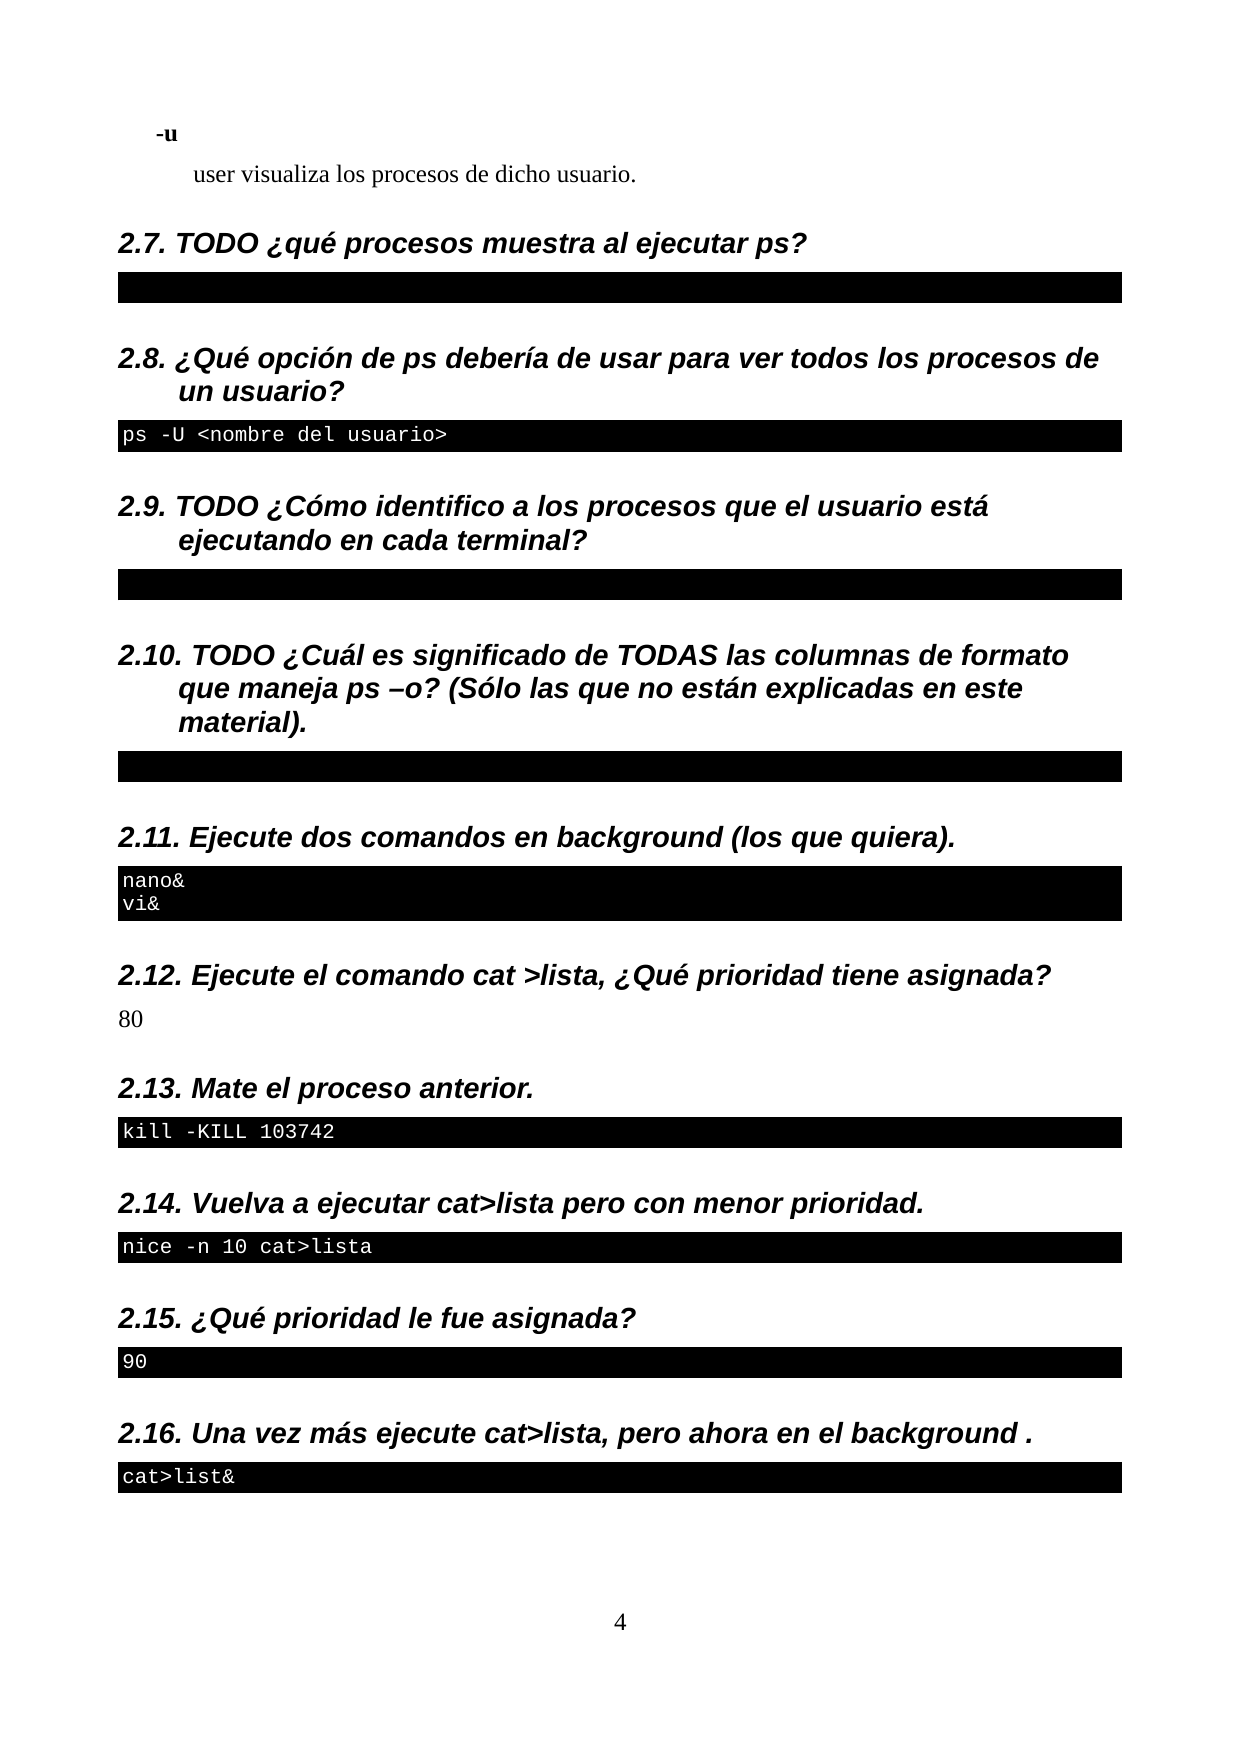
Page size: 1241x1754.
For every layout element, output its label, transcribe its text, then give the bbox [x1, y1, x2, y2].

text nano& [119, 867, 1121, 889]
text cat>list& [119, 1463, 1121, 1492]
text vi& [119, 889, 1121, 920]
text nice -n 10 cat>lista [119, 1233, 1121, 1262]
subtitle Vuelva a ejecutar cat>lista pero con menor prioridad. [118, 1186, 1122, 1219]
subtitle TODO ¿qué procesos muestra al ejecutar ps? [118, 226, 1122, 259]
subtitle ¿Qué opción de ps debería de usar para ver todos los procesos de un usuario? [118, 341, 1122, 408]
subtitle Una vez más ejecute cat>lista, pero ahora en el background . [118, 1416, 1122, 1449]
subtitle TODO ¿Cuál es significado de TODAS las columnas de formato que maneja ps –o? (Sólo las que no están explicadas en este material). [118, 638, 1122, 738]
subtitle ¿Qué prioridad le fue asignada? [118, 1301, 1122, 1334]
text 80 [118, 1004, 1122, 1033]
list user visualiza los procesos de dicho usuario. [118, 159, 1122, 188]
subtitle TODO ¿Cómo identifico a los procesos que el usuario está ejecutando en cada terminal? [118, 489, 1122, 556]
subtitle Ejecute el comando cat >lista, ¿Qué prioridad tiene asignada? [118, 958, 1122, 992]
text ps -U <nombre del usuario> [119, 421, 1121, 451]
text 90 [119, 1348, 1121, 1377]
list -u [118, 118, 1122, 147]
subtitle Mate el proceso anterior. [118, 1071, 1122, 1104]
subtitle Ejecute dos comandos en background (los que quiera). [118, 820, 1122, 853]
text kill -KILL 103742 [119, 1118, 1121, 1147]
